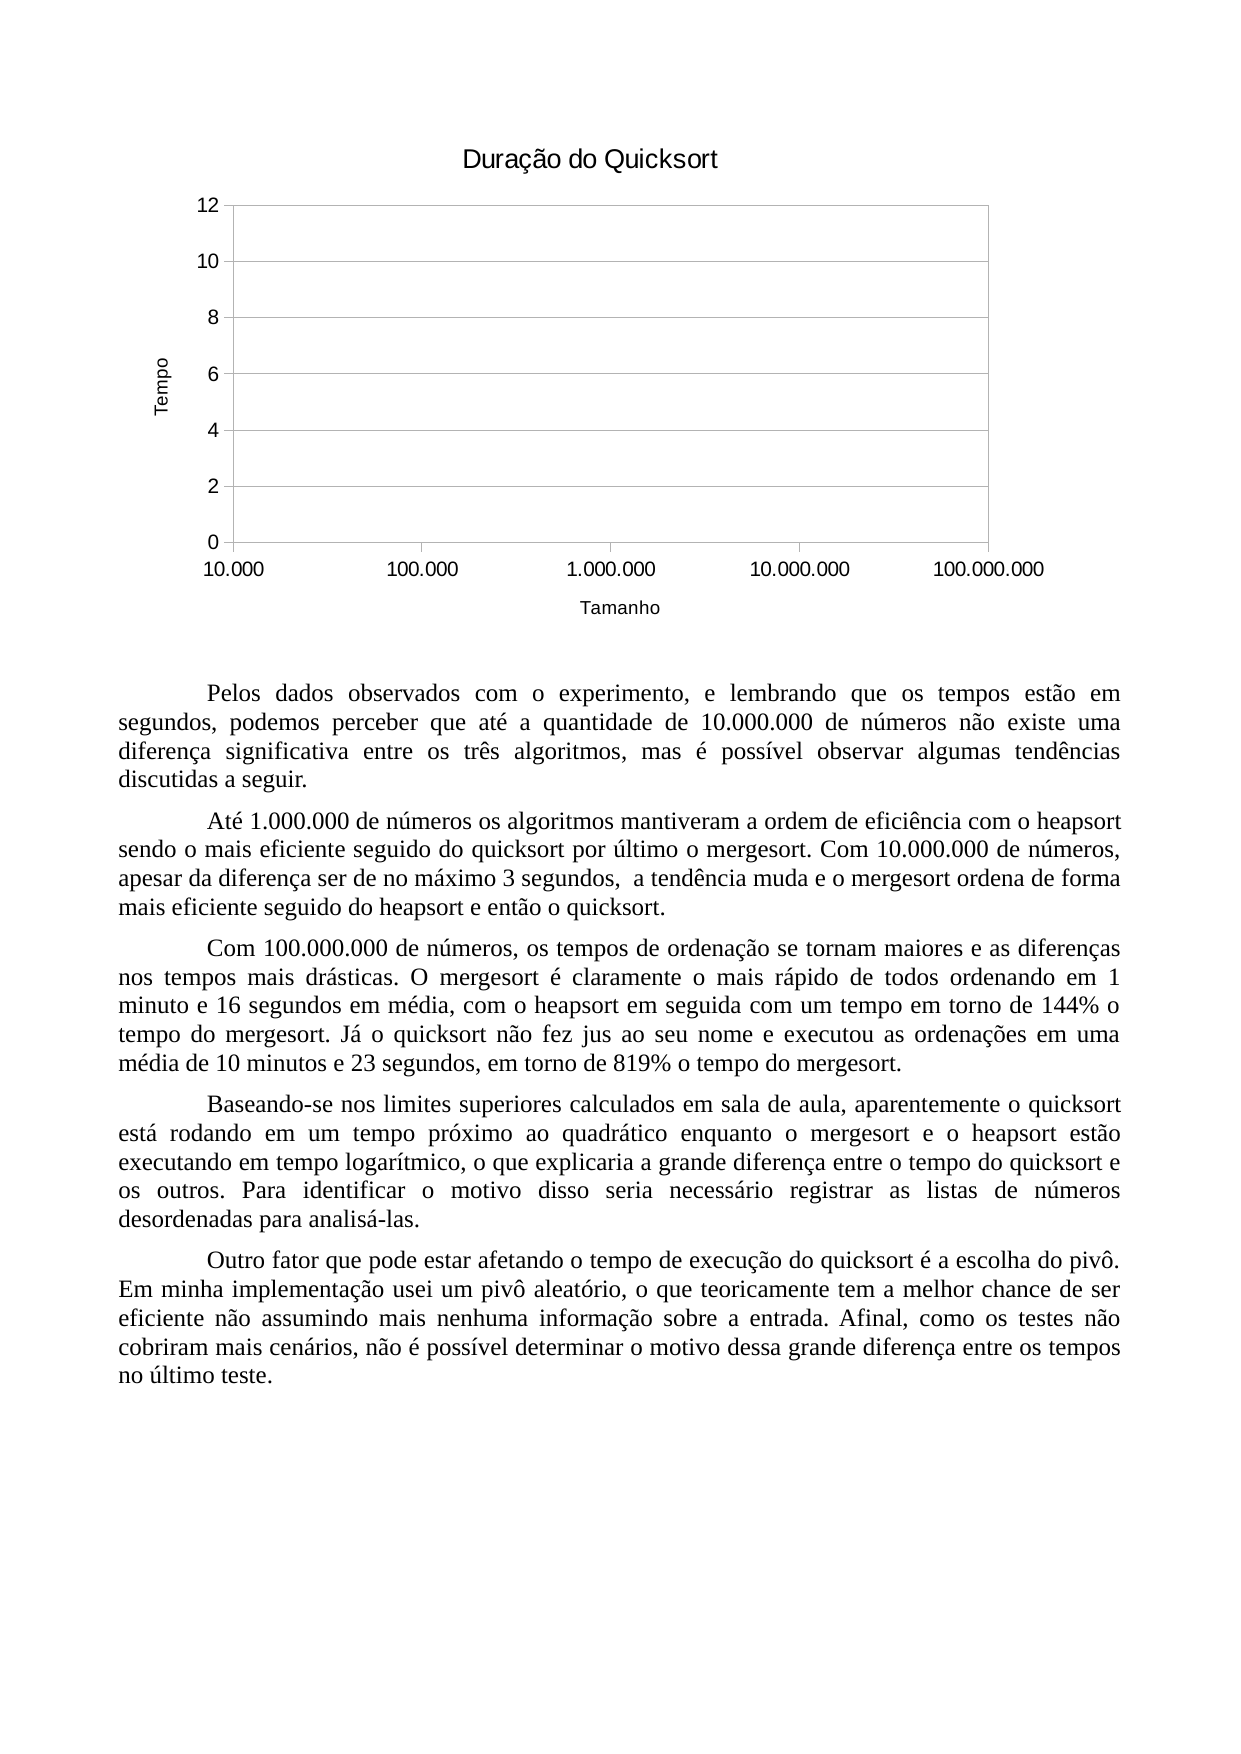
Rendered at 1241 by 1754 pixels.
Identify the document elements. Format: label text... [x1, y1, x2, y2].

text Pelos dados observados com o experimento, e lembrando que os tempos estão em segundos, podemos perceber que até a quantidade de 10.000.000 de números não existe uma diferença significativa entre os três algoritmos, mas é possível observar algumas tendências discutidas a seguir. [118, 678, 1122, 793]
text Até 1.000.000 de números os algoritmos mantiveram a ordem de eficiência com o heapsort sendo o mais eficiente seguido do quicksort por último o mergesort. Com 10.000.000 de números, apesar da diferença ser de no máximo 3 segundos, a tendência muda e o mergesort ordena de forma mais eficiente seguido do heapsort e então o quicksort. [118, 806, 1122, 921]
text Outro fator que pode estar afetando o tempo de execução do quicksort é a escolha do pivô. Em minha implementação usei um pivô aleatório, o que teoricamente tem a melhor chance de ser eficiente não assumindo mais nenhuma informação sobre a entrada. Afinal, como os testes não cobriram mais cenários, não é possível determinar o motivo dessa grande diferença entre os tempos no último teste. [118, 1245, 1122, 1389]
text Com 100.000.000 de números, os tempos de ordenação se tornam maiores e as diferenças nos tempos mais drásticas. O mergesort é claramente o mais rápido de todos ordenando em 1 minuto e 16 segundos em média, com o heapsort em seguida com um tempo em torno de 144% o tempo do mergesort. Já o quicksort não fez jus ao seu nome e executou as ordenações em uma média de 10 minutos e 23 segundos, em torno de 819% o tempo do mergesort. [118, 933, 1122, 1077]
text Baseando-se nos limites superiores calculados em sala de aula, aparentemente o quicksort está rodando em um tempo próximo ao quadrático enquanto o mergesort e o heapsort estão executando em tempo logarítmico, o que explicaria a grande diferença entre o tempo do quicksort e os outros. Para identificar o motivo disso seria necessário registrar as listas de números desordenadas para analisá-las. [118, 1089, 1122, 1233]
